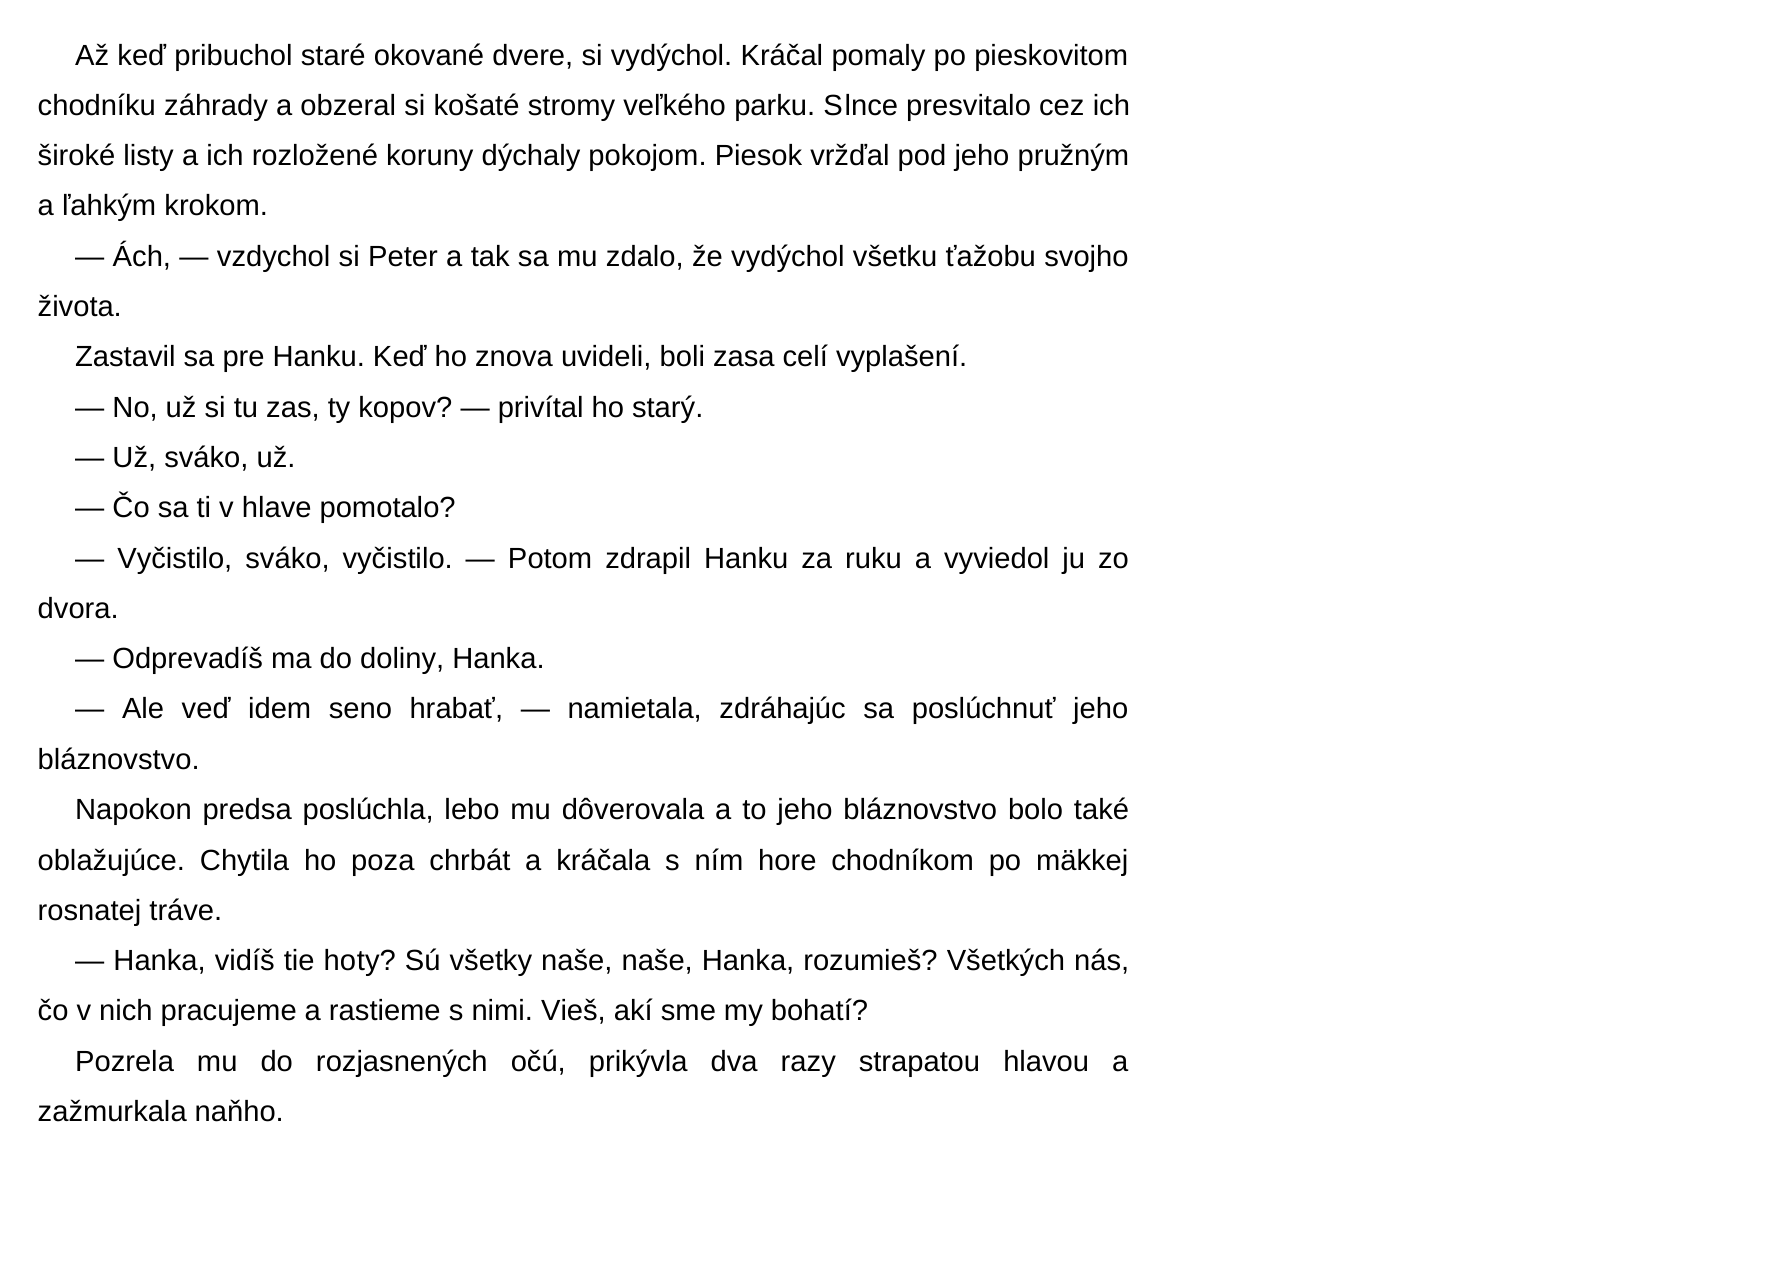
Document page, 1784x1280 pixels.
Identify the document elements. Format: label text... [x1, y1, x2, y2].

text Zastavil sa pre Hanku. Keď ho znova uvideli, boli zasa celí vyplašení. [37, 339, 1130, 373]
text — Ale veď idem seno hrabať, — namietala, zdráhajúc sa poslúchnuť jeho bláznovstvo. [37, 692, 1130, 775]
text — Čo sa ti v hlave pomotalo? [37, 490, 1130, 524]
text — Vyčistilo, sváko, vyčistilo. — Potom zdrapil Hanku za ruku a vyviedol ju zo dvora. [37, 541, 1130, 624]
text — Hanka, vidíš tie hoty? Sú všetky naše, naše, Hanka, rozumieš? Všetkých nás, čo v nich pracujeme a rastieme s nimi. Vieš, akí sme my bohatí? [37, 943, 1130, 1027]
text — Odprevadíš ma do doliny, Hanka. [37, 641, 1130, 675]
text — Už, sváko, už. [37, 440, 1130, 473]
text — Ách, — vzdychol si Peter a tak sa mu zdalo, že vydýchol všetku ťažobu svojho života. [37, 239, 1130, 323]
text Pozrela mu do rozjasnených očú, prikývla dva razy strapatou hlavou a zažmurkala naňho. [37, 1044, 1130, 1128]
text — No, už si tu zas, ty kopov? — privítal ho starý. [37, 390, 1130, 423]
text Napokon predsa poslúchla, lebo mu dôverovala a to jeho bláznovstvo bolo také oblažujúce. Chytila ho poza chrbát a kráčala s ním hore chodníkom po mäkkej rosnatej tráve. [37, 792, 1130, 926]
text Až keď pribuchol staré okované dvere, si vydýchol. Kráčal pomaly po pieskovitom chodníku záhrady a obzeral si košaté stromy veľkého parku. Slnce presvitalo cez ich široké listy a ich rozložené koruny dýchaly pokojom. Piesok vržďal pod jeho pružným a ľahkým krokom. [37, 37, 1130, 222]
